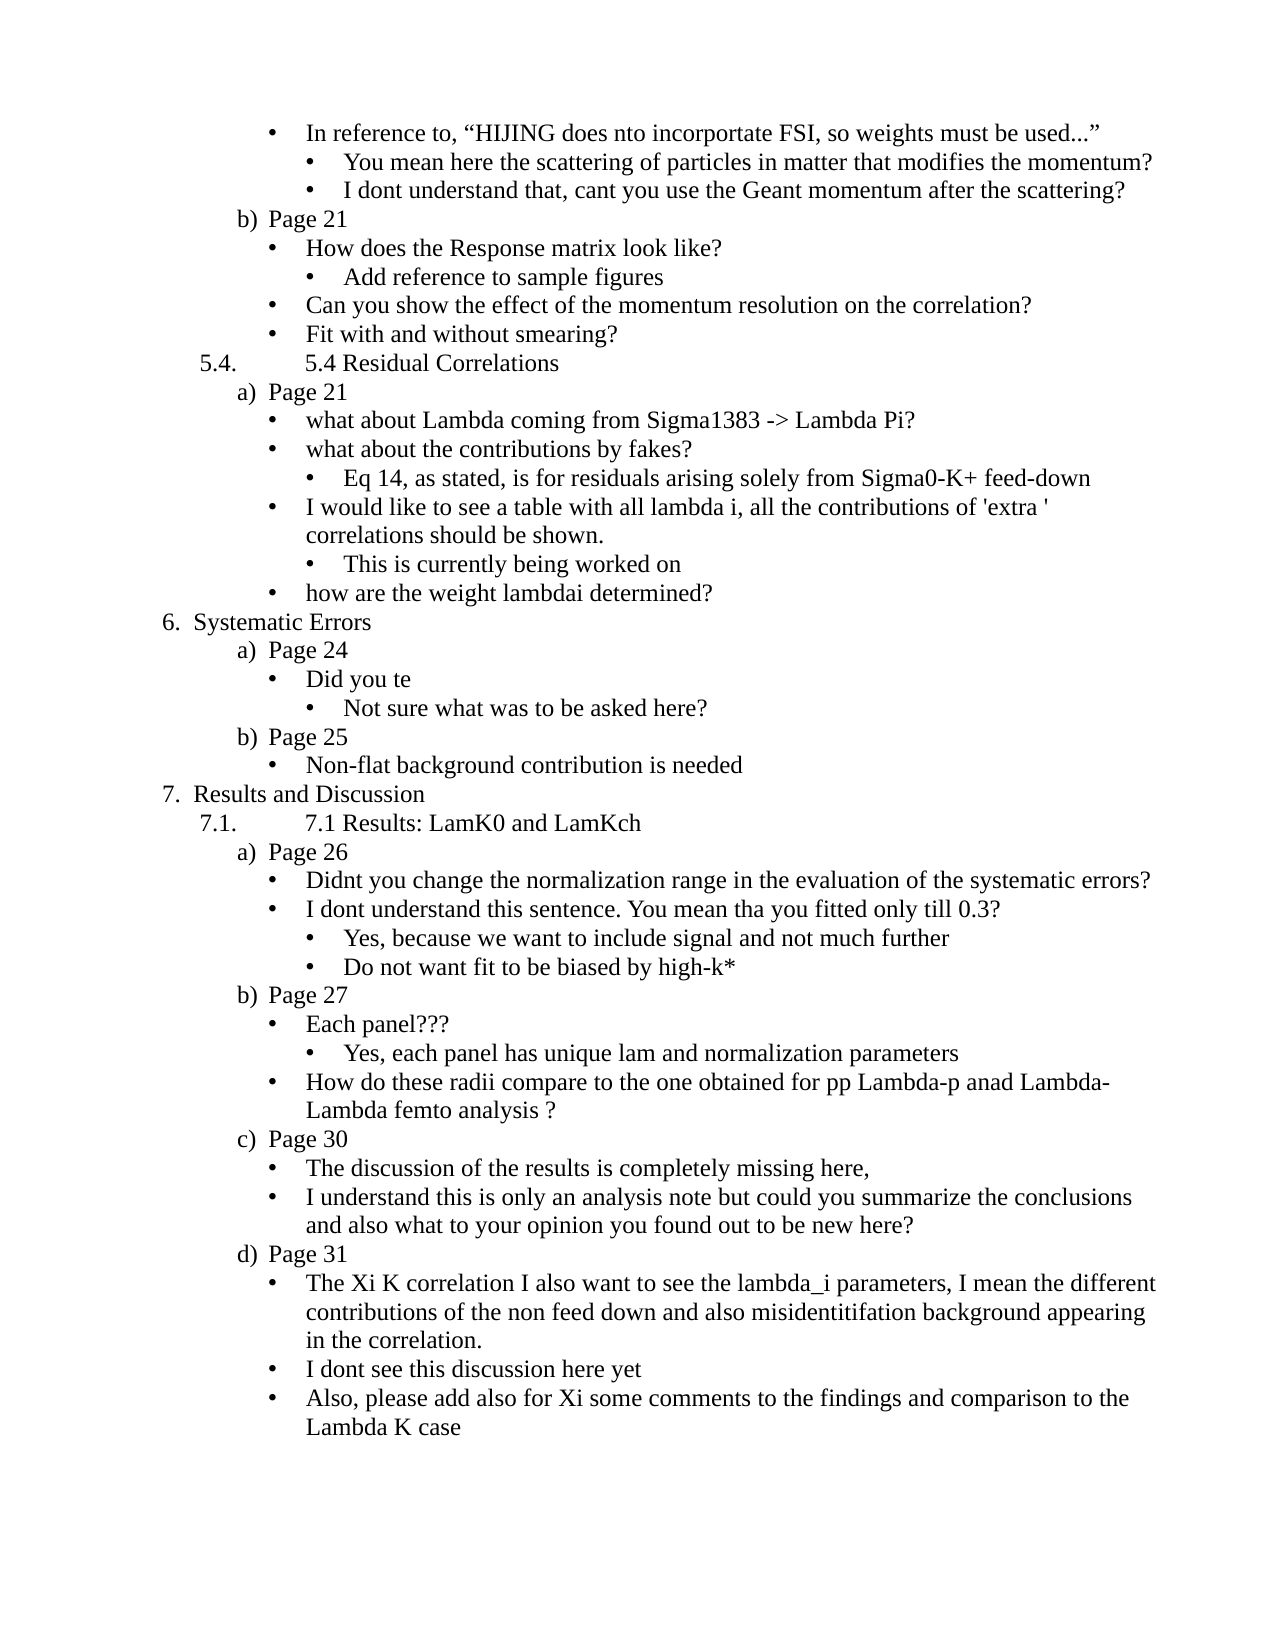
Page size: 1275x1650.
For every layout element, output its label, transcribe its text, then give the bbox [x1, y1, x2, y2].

list The discussion of the results is completely missing here, [268, 1153, 1157, 1182]
list Can you show the effect of the momentum resolution on the correlation? [268, 291, 1157, 319]
list Didnt you change the normalization range in the evaluation of the systematic errors? [268, 866, 1157, 894]
list I dont understand this sentence. You mean tha you fitted only till 0.3? [268, 894, 1157, 923]
list what about Lambda coming from Sigma1383 -> Lambda Pi? [268, 406, 1157, 434]
list Page 27 [231, 981, 1157, 1009]
list The Xi K correlation I also want to see the lambda_i parameters, I mean the different contributions of the non feed down and also misidentitifation background appearing in the correlation. [268, 1268, 1157, 1354]
list Add reference to sample figures [306, 262, 1157, 291]
list Also, please add also for Xi some comments to the findings and comparison to the Lambda K case [268, 1383, 1157, 1441]
list Page 21 [231, 204, 1157, 233]
list how are the weight lambdai determined? [268, 578, 1157, 607]
list This is currently being worked on [306, 549, 1157, 578]
list I understand this is only an analysis note but could you summarize the conclusions and also what to your opinion you found out to be new here? [268, 1182, 1157, 1239]
list I dont understand that, cant you use the Geant momentum after the scattering? [306, 176, 1157, 204]
list Fit with and without smearing? [268, 319, 1157, 348]
list Eq 14, as stated, is for residuals arising solely from Sigma0-K+ feed-down [306, 463, 1157, 492]
list I would like to see a table with all lambda i, all the contributions of 'extra ' correlations should be shown. [268, 492, 1157, 549]
list You mean here the scattering of particles in matter that modifies the momentum? [306, 147, 1157, 176]
list Page 25 [231, 722, 1157, 751]
list Page 26 [231, 837, 1157, 866]
list what about the contributions by fakes? [268, 434, 1157, 463]
list Yes, because we want to include signal and not much further [306, 923, 1157, 952]
list Results and Discussion [156, 779, 1157, 808]
list Not sure what was to be asked here? [306, 693, 1157, 722]
list Yes, each panel has unique lam and normalization parameters [306, 1038, 1157, 1067]
list Systematic Errors [156, 607, 1157, 636]
list 5.4 Residual Correlations [193, 348, 1157, 377]
list How does the Response matrix look like? [268, 233, 1157, 262]
list Page 24 [231, 636, 1157, 664]
list Do not want fit to be biased by high-k* [306, 952, 1157, 981]
list 7.1 Results: LamK0 and LamKch [193, 808, 1157, 837]
list I dont see this discussion here yet [268, 1354, 1157, 1383]
list Did you te [268, 664, 1157, 693]
list Page 31 [231, 1239, 1157, 1268]
list Page 21 [231, 377, 1157, 406]
list Page 30 [231, 1124, 1157, 1153]
list Non-flat background contribution is needed [268, 751, 1157, 779]
list In reference to, “HIJING does nto incorportate FSI, so weights must be used...” [268, 118, 1157, 147]
list How do these radii compare to the one obtained for pp Lambda-p anad Lambda-Lambda femto analysis ? [268, 1067, 1157, 1124]
list Each panel??? [268, 1009, 1157, 1038]
